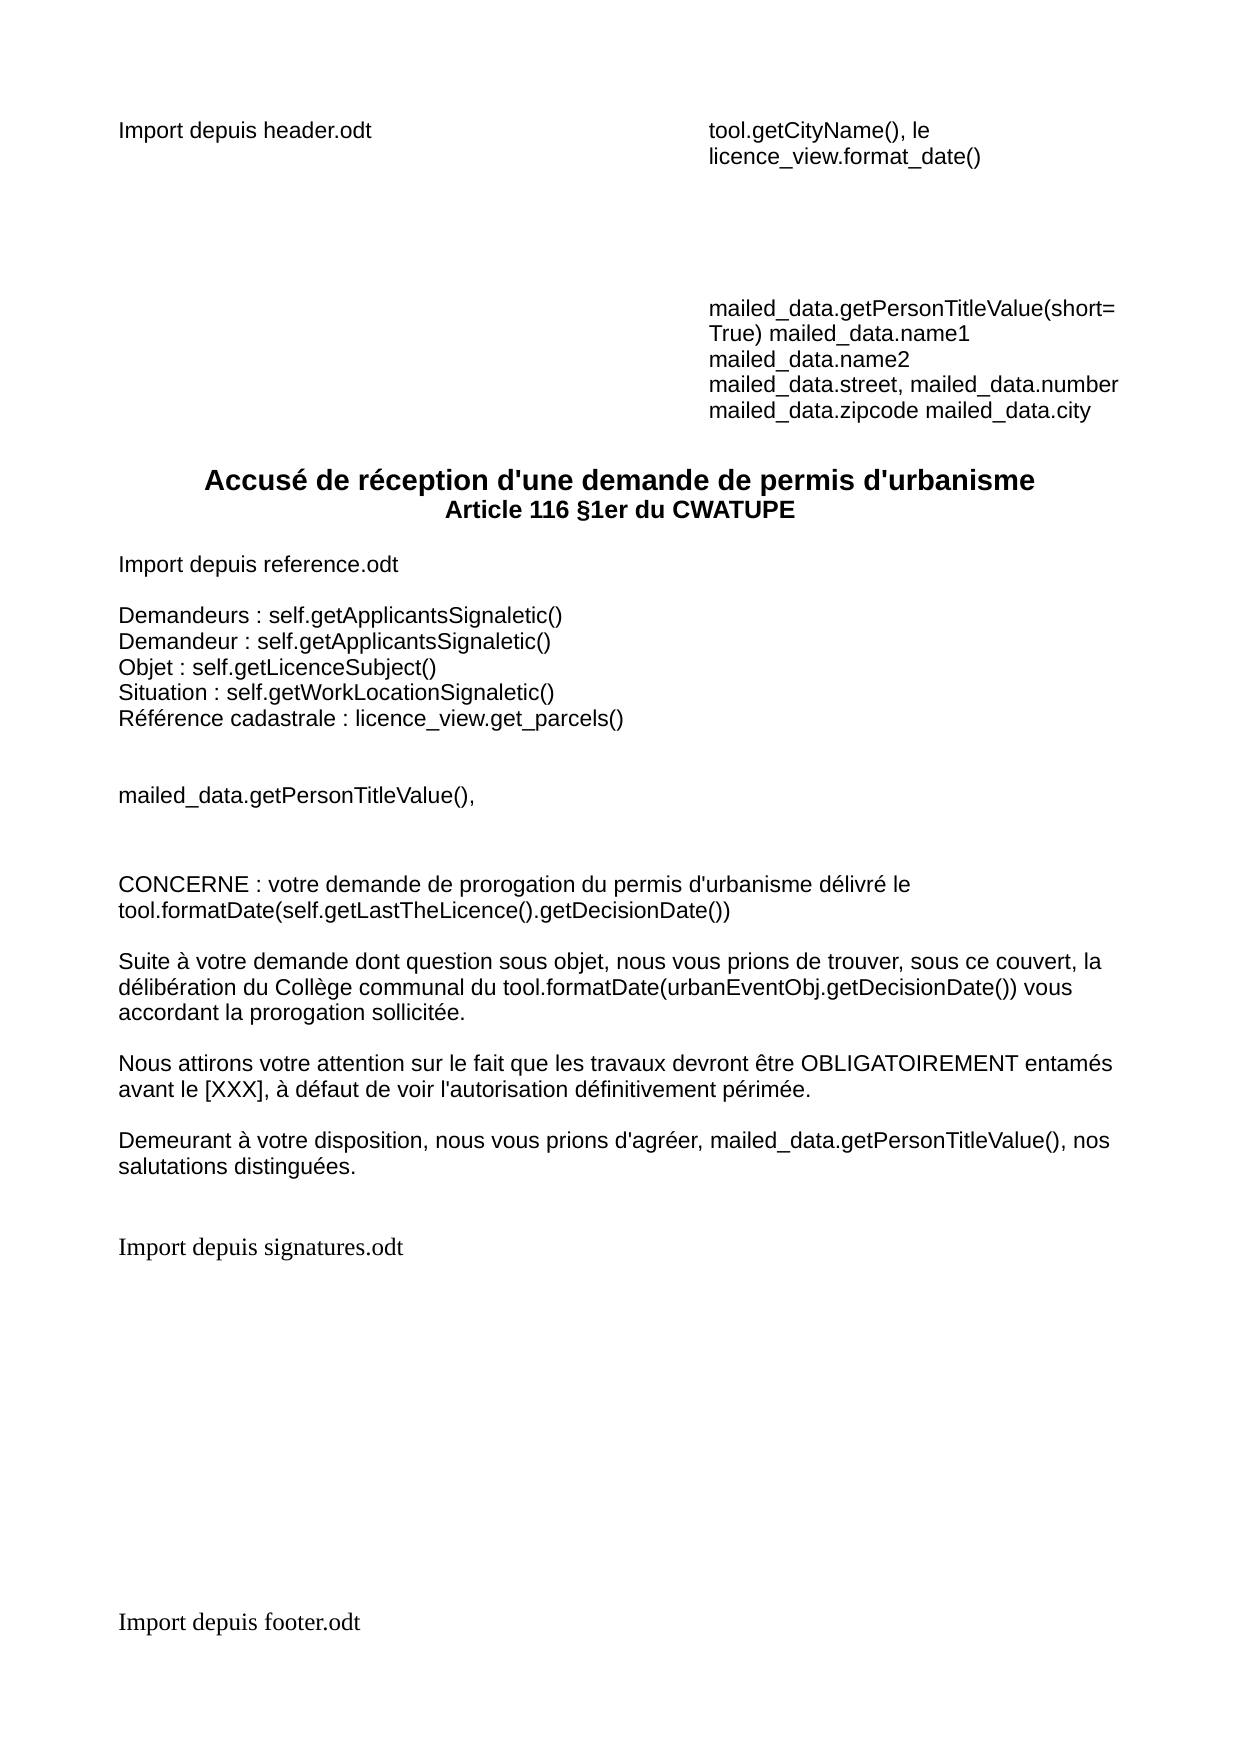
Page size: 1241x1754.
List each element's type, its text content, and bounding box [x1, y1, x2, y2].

text Demeurant à votre disposition, nous vous prions d'agréer, mailed_data.getPersonTitleValue(), nos salutations distinguées. [118, 1128, 1122, 1179]
text CONCERNE : votre demande de prorogation du permis d'urbanisme délivré le tool.formatDate(self.getLastTheLicence().getDecisionDate()) [118, 872, 1122, 923]
text Demandeur : self.getApplicantsSignaletic() [118, 629, 1122, 654]
table_header tool.getCityName(), le licence_view.format_date() mailed_data.getPersonTitleValue(short=True) mailed_data.name1 mailed_data.name2 mailed_data.street, mailed_data.number mailed_data.zipcode mailed_data.city [709, 118, 1128, 436]
text mailed_data.getPersonTitleValue(), [118, 782, 1122, 808]
text Référence cadastrale : licence_view.get_parcels() [118, 706, 1122, 731]
title Article 116 §1er du CWATUPE [118, 496, 1122, 524]
text Objet : self.getLicenceSubject() [118, 654, 1122, 680]
text Situation : self.getWorkLocationSignaletic() [118, 680, 1122, 706]
text Suite à votre demande dont question sous objet, nous vous prions de trouver, sous ce couvert, la délibération du Collège communal du tool.formatDate(urbanEventObj.getDecisionDate()) vous accordant la prorogation sollicitée. [118, 949, 1122, 1026]
title Accusé de réception d'une demande de permis d'urbanisme [118, 463, 1122, 496]
text Demandeurs : self.getApplicantsSignaletic() [118, 603, 1122, 629]
text Import depuis reference.odt [118, 552, 1122, 577]
table_header Import depuis header.odt [118, 118, 708, 436]
text Nous attirons votre attention sur le fait que les travaux devront être OBLIGATOIREMENT entamés avant le [XXX], à défaut de voir l'autorisation définitivement périmée. [118, 1051, 1122, 1102]
text Import depuis signatures.odt [118, 1233, 1122, 1260]
